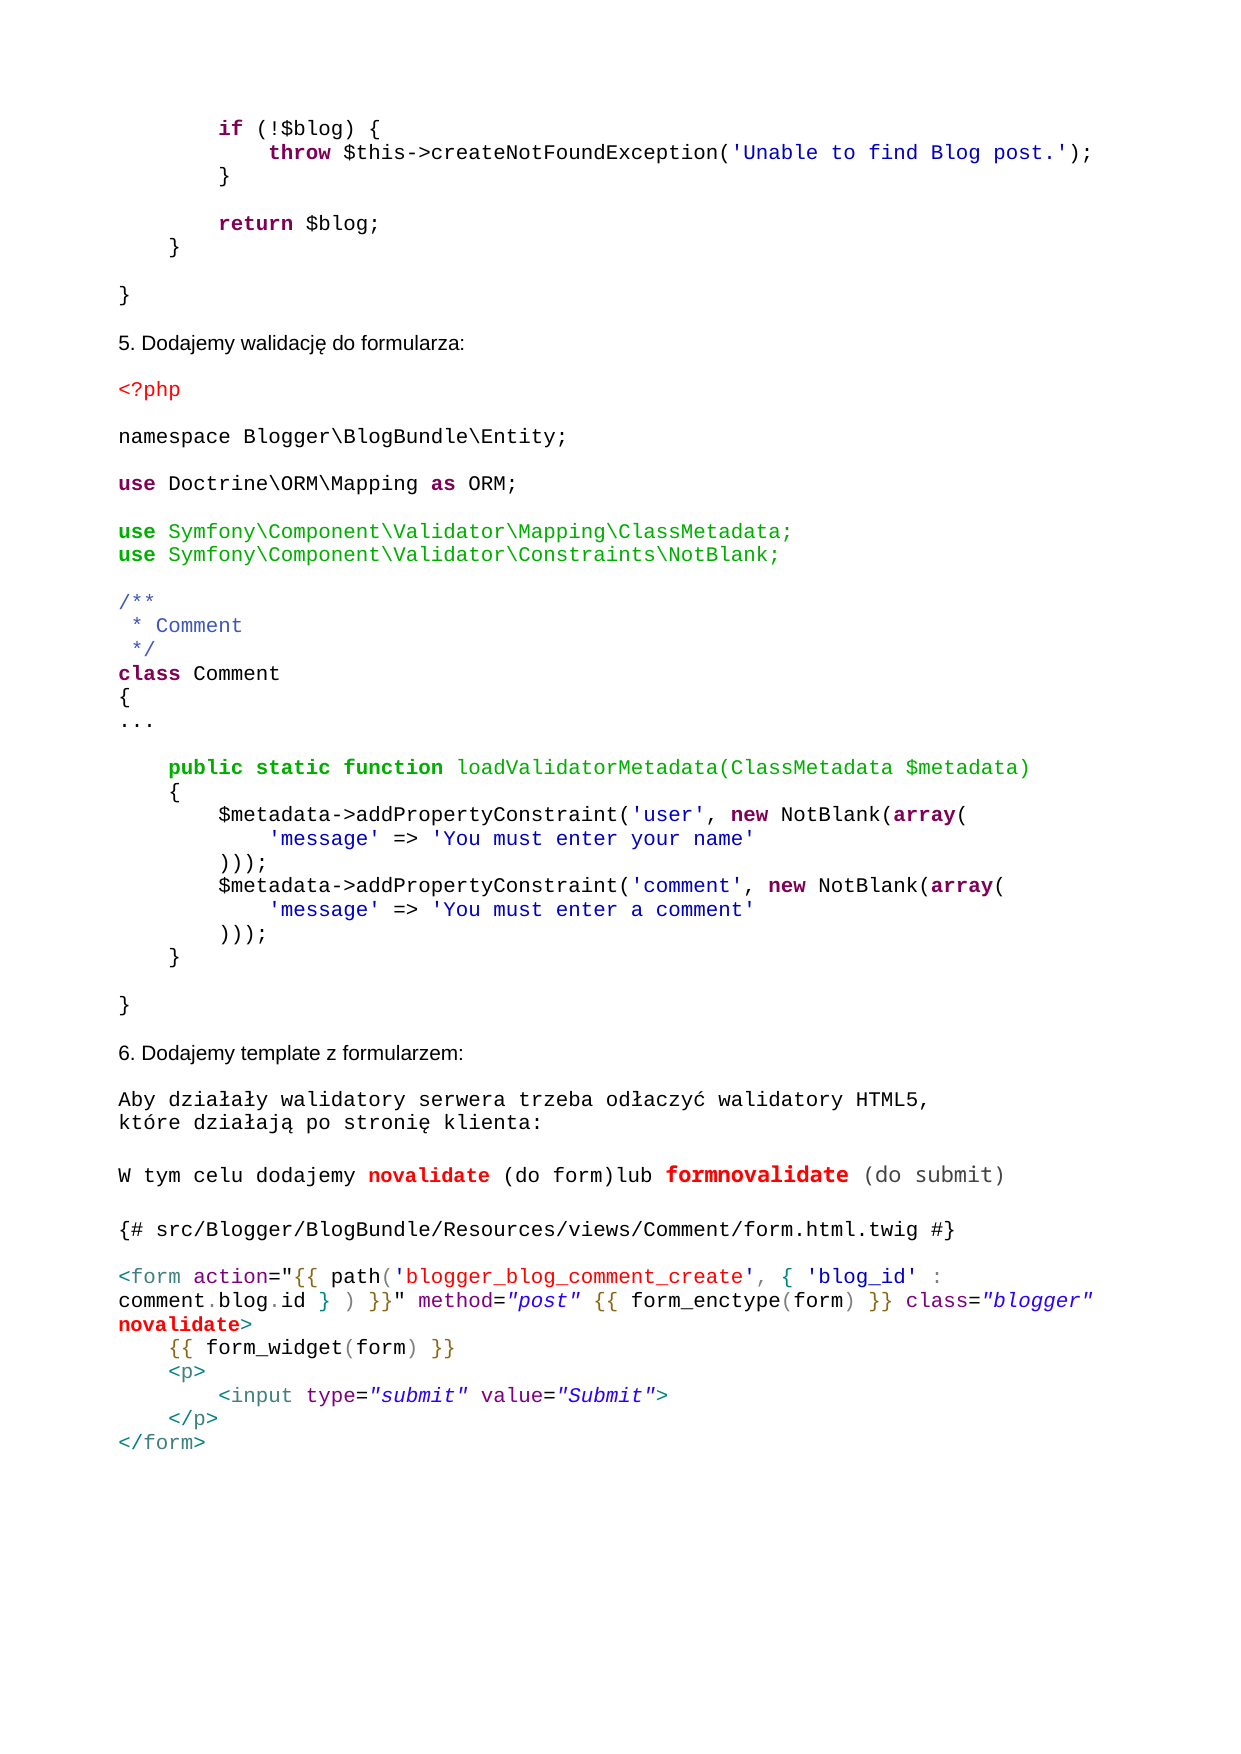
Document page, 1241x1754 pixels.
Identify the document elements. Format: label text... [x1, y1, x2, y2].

text ))); [118, 923, 1122, 946]
text </p> [118, 1408, 1122, 1432]
text <p> [118, 1361, 1122, 1384]
text które działają po stronię klienta: [118, 1112, 1122, 1136]
text } [118, 994, 1122, 1017]
text ... [118, 710, 1122, 733]
text W tym celu dodajemy novalidate (do form)lub formnovalidate (do submit) [118, 1159, 1122, 1189]
text Aby działały walidatory serwera trzeba odłaczyć walidatory HTML5, [118, 1088, 1122, 1112]
text } [118, 236, 1122, 260]
text return $blog; [118, 213, 1122, 236]
text 'message' => 'You must enter your name' [118, 828, 1122, 852]
text 5. Dodajemy walidację do formularza: [118, 331, 1122, 355]
text 'message' => 'You must enter a comment' [118, 899, 1122, 923]
text <form action="{{ path('blogger_blog_comment_create', { 'blog_id' : comment.blog.id } ) }}" method="post" {{ form_enctype(form) }} class="blogger" novalidate> [118, 1266, 1122, 1337]
text } [118, 165, 1122, 189]
text {{ form_widget(form) }} [118, 1337, 1122, 1361]
text $metadata->addPropertyConstraint('comment', new NotBlank(array( [118, 875, 1122, 899]
text <input type="submit" value="Submit"> [118, 1384, 1122, 1408]
text $metadata->addPropertyConstraint('user', new NotBlank(array( [118, 804, 1122, 828]
text throw $this->createNotFoundException('Unable to find Blog post.'); [118, 142, 1122, 165]
text {# src/Blogger/BlogBundle/Resources/views/Comment/form.html.twig #} [118, 1219, 1122, 1243]
text class Comment [118, 663, 1122, 686]
text } [118, 284, 1122, 307]
text { [118, 781, 1122, 804]
text */ [118, 639, 1122, 663]
text { [118, 686, 1122, 710]
text use Symfony\Component\Validator\Constraints\NotBlank; [118, 544, 1122, 568]
text use Symfony\Component\Validator\Mapping\ClassMetadata; [118, 521, 1122, 544]
text if (!$blog) { [118, 118, 1122, 142]
text public static function loadValidatorMetadata(ClassMetadata $metadata) [118, 757, 1122, 781]
text ))); [118, 852, 1122, 875]
text use Doctrine\ORM\Mapping as ORM; [118, 473, 1122, 497]
text * Comment [118, 615, 1122, 639]
text namespace Blogger\BlogBundle\Entity; [118, 426, 1122, 450]
text /** [118, 592, 1122, 615]
text } [118, 946, 1122, 970]
text </form> [118, 1432, 1122, 1456]
text 6. Dodajemy template z formularzem: [118, 1041, 1122, 1065]
text <?php [118, 379, 1122, 402]
